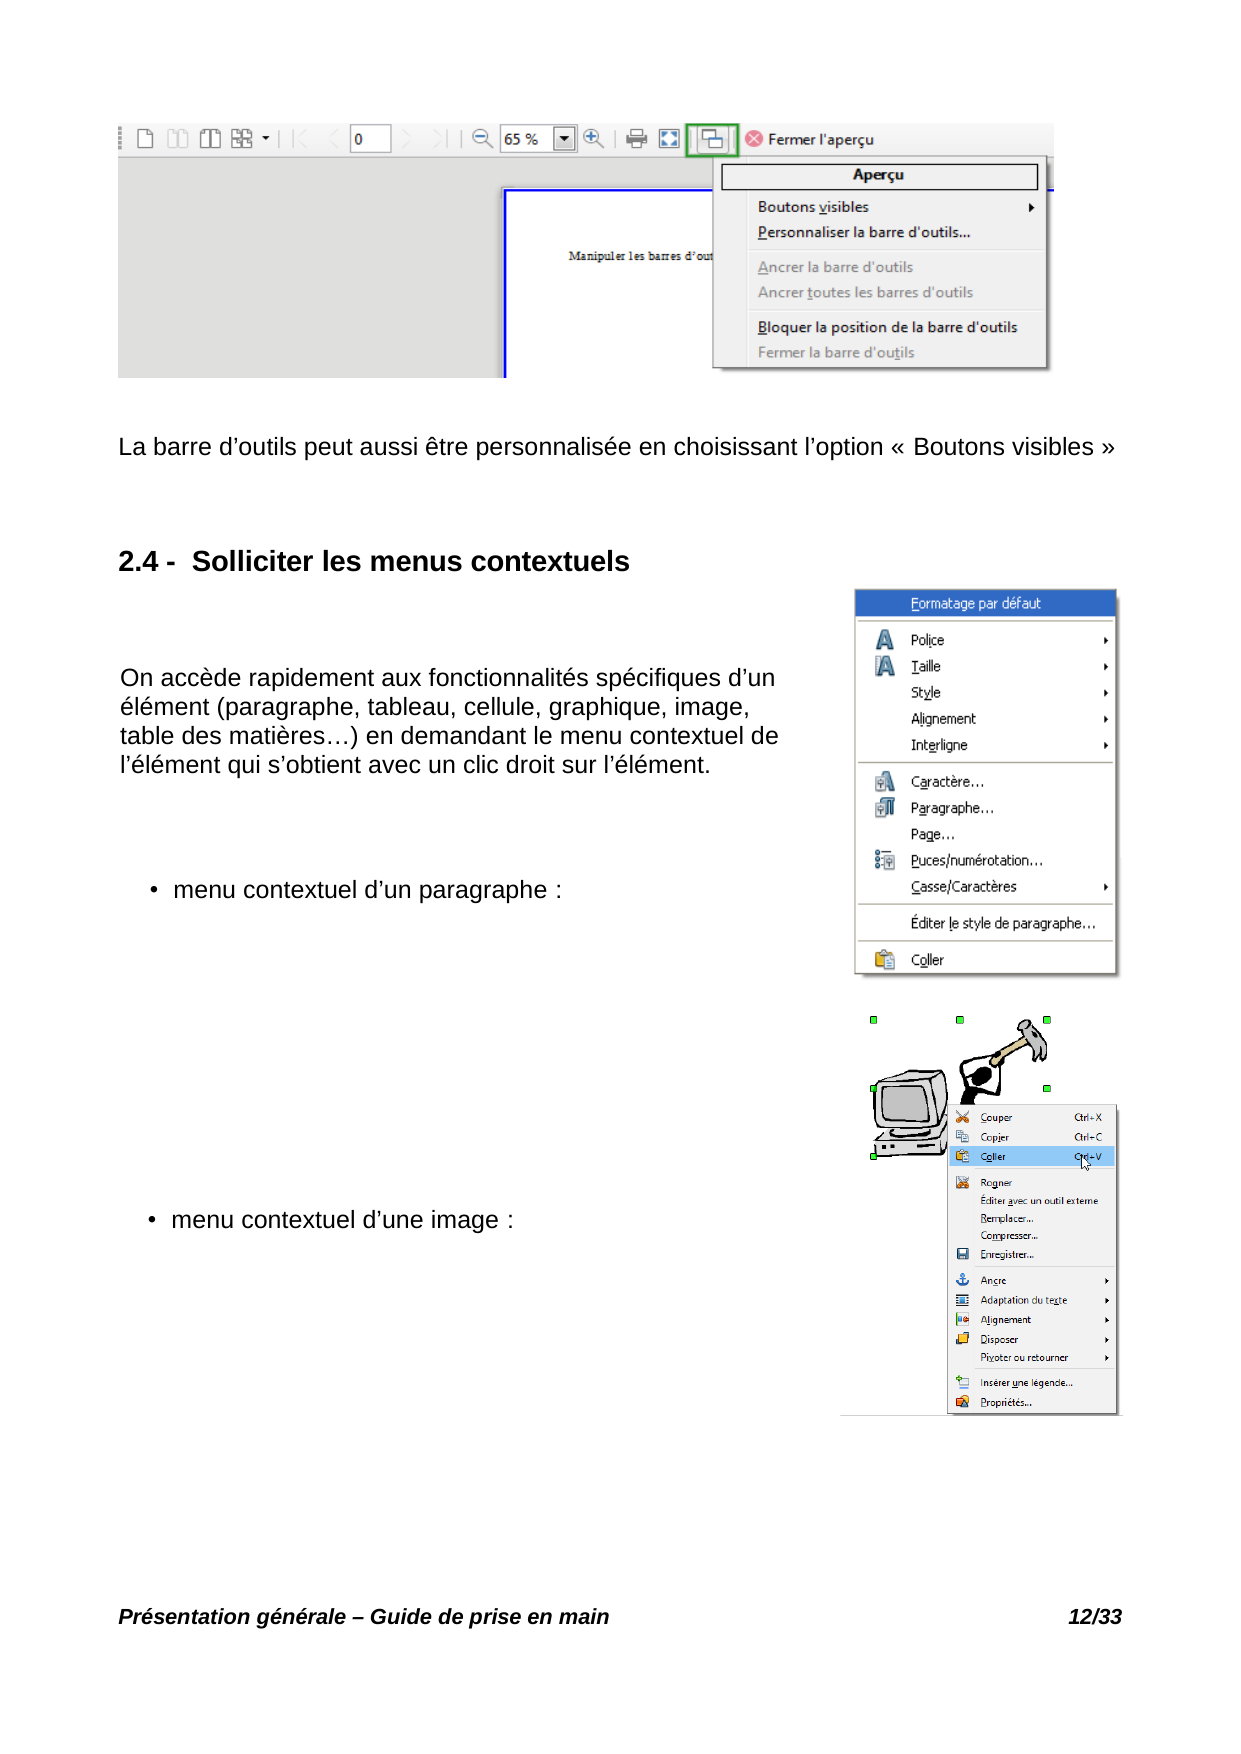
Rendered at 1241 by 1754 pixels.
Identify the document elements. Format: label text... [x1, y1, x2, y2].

table_header On accède rapidement aux fonctionnalités spécifiques d’un élément (paragraphe, tableau, cellule, graphique, image, table des matières…) en demandant le menu contextuel de l’élément qui s’obtient avec un clic droit sur l’élément. menu contextuel d’un paragraphe : [120, 585, 794, 993]
subtitle Solliciter les menus contextuels [118, 543, 1122, 577]
picture [840, 1001, 1124, 1416]
text La barre d’outils peut aussi être personnalisée en choisissant l’option « Boutons visibles » [118, 432, 1122, 461]
picture [852, 585, 1123, 981]
table_header [794, 585, 1123, 993]
table_header [582, 994, 1122, 1457]
picture [118, 123, 1054, 378]
text [118, 112, 1122, 378]
table_header menu contextuel d’une image : [118, 994, 582, 1457]
